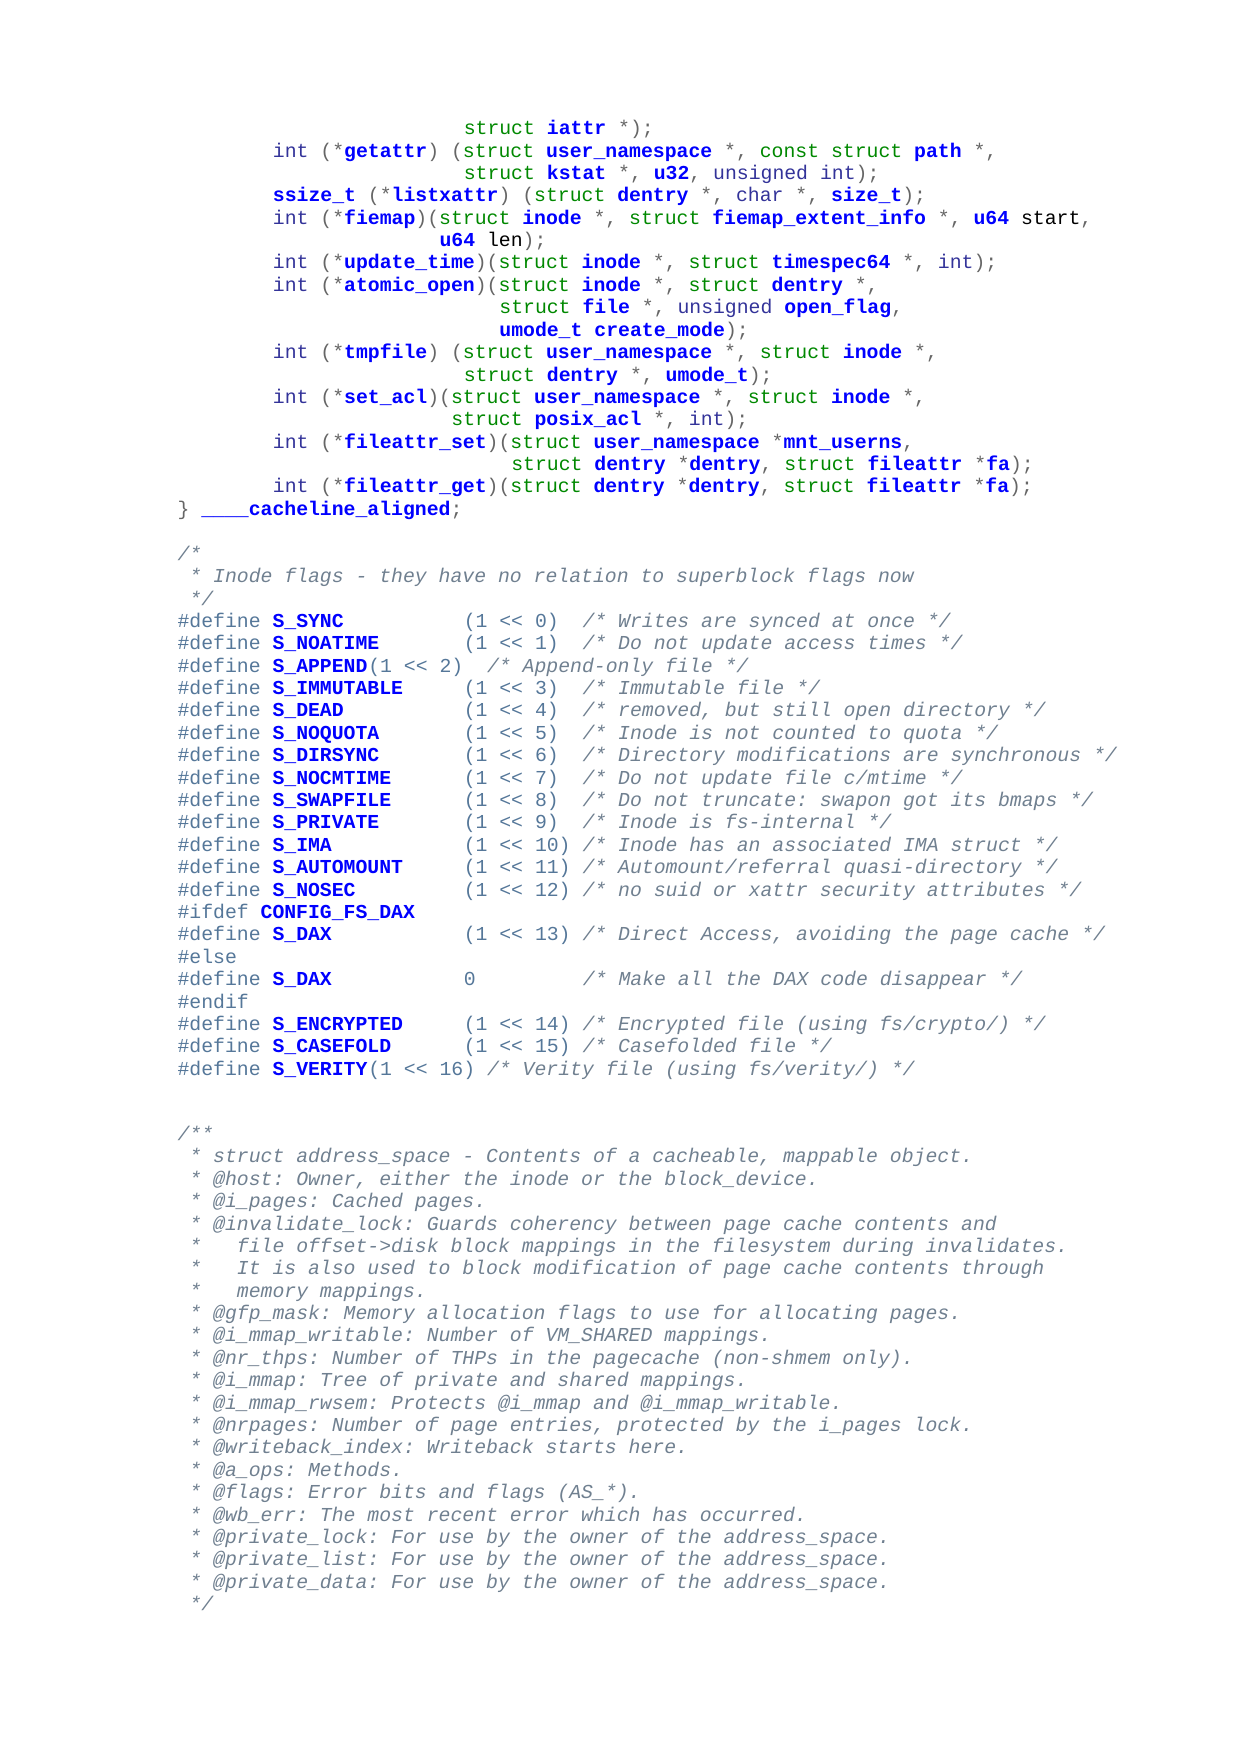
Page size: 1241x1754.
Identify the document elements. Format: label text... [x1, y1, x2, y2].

text * @i_mmap_writable: Number of VM_SHARED mappings. [177, 1325, 1152, 1348]
text umode_t create_mode); [177, 320, 1152, 342]
text int (*fiemap)(struct inode *, struct fiemap_extent_info *, u64 start, [177, 208, 1152, 230]
text int (*atomic_open)(struct inode *, struct dentry *, [177, 275, 1152, 297]
text #define S_NOATIME (1 << 1) /* Do not update access times */ [177, 633, 1152, 656]
text #define S_IMMUTABLE (1 << 3) /* Immutable file */ [177, 678, 1152, 700]
text #define S_CASEFOLD (1 << 15) /* Casefolded file */ [177, 1036, 1152, 1059]
text #define S_SWAPFILE (1 << 8) /* Do not truncate: swapon got its bmaps */ [177, 790, 1152, 812]
text * @i_mmap: Tree of private and shared mappings. [177, 1370, 1152, 1393]
text * @i_pages: Cached pages. [177, 1191, 1152, 1213]
text * Inode flags - they have no relation to superblock flags now [177, 566, 1152, 588]
text #define S_AUTOMOUNT (1 << 11) /* Automount/referral quasi-directory */ [177, 857, 1152, 879]
text #define S_VERITY (1 << 16) /* Verity file (using fs/verity/) */ [177, 1059, 1152, 1081]
text /* [177, 544, 1152, 566]
text */ [177, 588, 1152, 611]
text #define S_IMA (1 << 10) /* Inode has an associated IMA struct */ [177, 835, 1152, 857]
text * file offset->disk block mappings in the filesystem during invalidates. [177, 1236, 1152, 1258]
text #ifdef CONFIG_FS_DAX [177, 902, 1152, 924]
text * @invalidate_lock: Guards coherency between page cache contents and [177, 1213, 1152, 1236]
text int (*fileattr_set)(struct user_namespace *mnt_userns, [177, 432, 1152, 454]
text #define S_PRIVATE (1 << 9) /* Inode is fs-internal */ [177, 812, 1152, 835]
text * It is also used to block modification of page cache contents through [177, 1258, 1152, 1281]
text #define S_APPEND (1 << 2) /* Append-only file */ [177, 656, 1152, 678]
text * @nrpages: Number of page entries, protected by the i_pages lock. [177, 1415, 1152, 1437]
text /** [177, 1124, 1152, 1146]
text struct dentry *, umode_t); [177, 364, 1152, 387]
text int (*update_time)(struct inode *, struct timespec64 *, int); [177, 252, 1152, 275]
text ssize_t (*listxattr) (struct dentry *, char *, size_t); [177, 185, 1152, 208]
text * @wb_err: The most recent error which has occurred. [177, 1504, 1152, 1527]
text * @private_list: For use by the owner of the address_space. [177, 1549, 1152, 1572]
text * @private_data: For use by the owner of the address_space. [177, 1572, 1152, 1594]
text struct iattr *); [177, 118, 1152, 141]
text #define S_DAX 0 /* Make all the DAX code disappear */ [177, 969, 1152, 992]
text * memory mappings. [177, 1281, 1152, 1303]
text * @nr_thps: Number of THPs in the pagecache (non-shmem only). [177, 1348, 1152, 1370]
text * @host: Owner, either the inode or the block_device. [177, 1169, 1152, 1191]
text #define S_DIRSYNC (1 << 6) /* Directory modifications are synchronous */ [177, 745, 1152, 768]
text struct dentry *dentry, struct fileattr *fa); [177, 454, 1152, 476]
text #endif [177, 992, 1152, 1014]
text #define S_SYNC (1 << 0) /* Writes are synced at once */ [177, 611, 1152, 633]
text * @private_lock: For use by the owner of the address_space. [177, 1527, 1152, 1549]
text #else [177, 947, 1152, 969]
text int (*fileattr_get)(struct dentry *dentry, struct fileattr *fa); [177, 476, 1152, 499]
text #define S_ENCRYPTED (1 << 14) /* Encrypted file (using fs/crypto/) */ [177, 1014, 1152, 1036]
text #define S_DAX (1 << 13) /* Direct Access, avoiding the page cache */ [177, 924, 1152, 947]
text u64 len); [177, 230, 1152, 252]
text int (*tmpfile) (struct user_namespace *, struct inode *, [177, 342, 1152, 364]
text * @writeback_index: Writeback starts here. [177, 1437, 1152, 1460]
text * @i_mmap_rwsem: Protects @i_mmap and @i_mmap_writable. [177, 1393, 1152, 1415]
text struct posix_acl *, int); [177, 409, 1152, 432]
text * struct address_space - Contents of a cacheable, mappable object. [177, 1146, 1152, 1169]
text * @gfp_mask: Memory allocation flags to use for allocating pages. [177, 1303, 1152, 1325]
text int (*getattr) (struct user_namespace *, const struct path *, [177, 141, 1152, 163]
text #define S_DEAD (1 << 4) /* removed, but still open directory */ [177, 700, 1152, 723]
text * @a_ops: Methods. [177, 1460, 1152, 1482]
text #define S_NOQUOTA (1 << 5) /* Inode is not counted to quota */ [177, 723, 1152, 745]
text struct kstat *, u32, unsigned int); [177, 163, 1152, 185]
text */ [177, 1594, 1152, 1617]
text } ____cacheline_aligned; [177, 499, 1152, 521]
text * @flags: Error bits and flags (AS_*). [177, 1482, 1152, 1504]
text #define S_NOSEC (1 << 12) /* no suid or xattr security attributes */ [177, 879, 1152, 902]
text int (*set_acl)(struct user_namespace *, struct inode *, [177, 387, 1152, 409]
text #define S_NOCMTIME (1 << 7) /* Do not update file c/mtime */ [177, 768, 1152, 790]
text struct file *, unsigned open_flag, [177, 297, 1152, 320]
